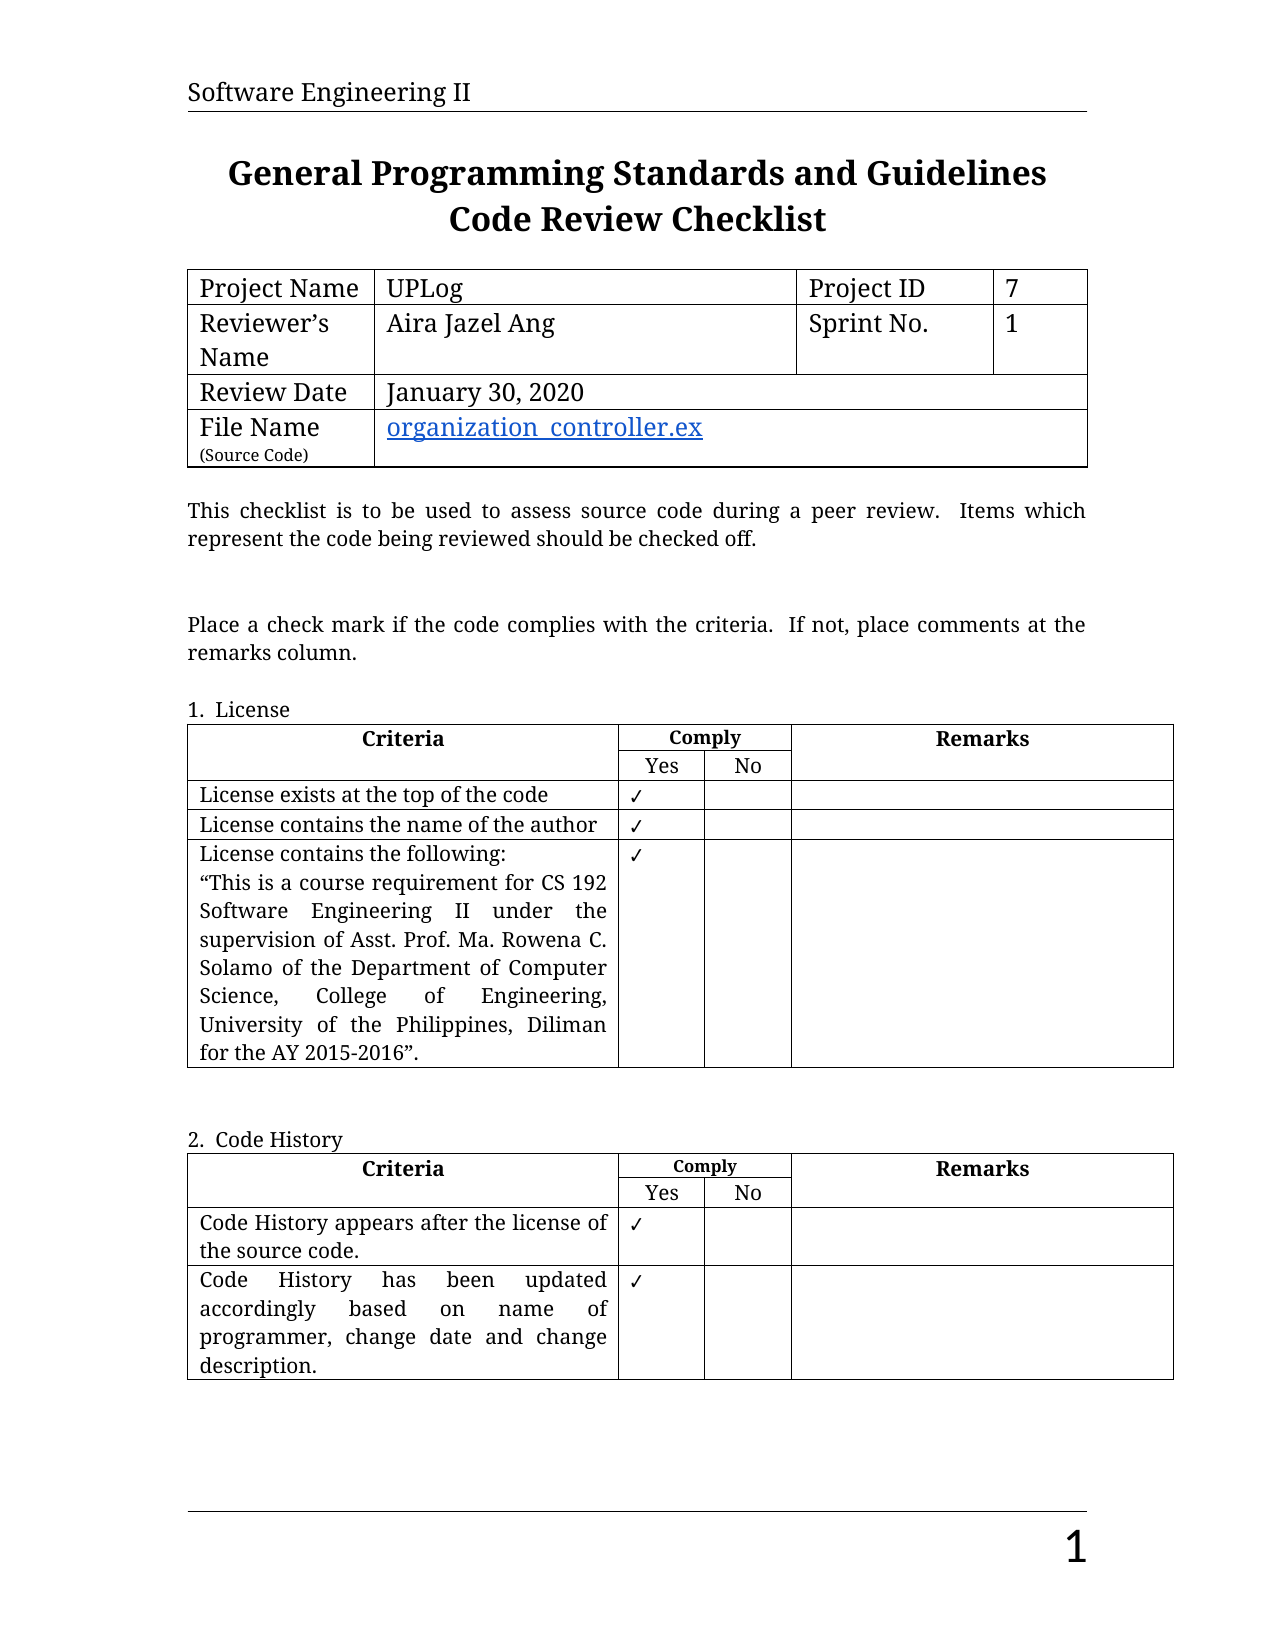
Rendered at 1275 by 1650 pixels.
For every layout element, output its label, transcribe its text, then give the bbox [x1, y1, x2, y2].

table_header UPLog [375, 270, 796, 304]
table_cell Code History appears after the license of the source code. [188, 1208, 618, 1264]
table_cell No [705, 751, 791, 779]
table_cell License contains the name of the author [188, 810, 618, 838]
table_cell ✔ [619, 1208, 704, 1264]
text Place a check mark if the code complies with the criteria. If not, place comments at the remarks column. [187, 610, 1087, 667]
table_header Criteria [188, 1154, 618, 1207]
table_cell ✔ [619, 810, 704, 838]
table_cell organization_controller.ex [375, 410, 1087, 466]
table_cell Reviewer’s Name [188, 305, 374, 373]
table_cell 1 [994, 305, 1087, 373]
table_cell ✔ [619, 1266, 704, 1379]
table_cell Yes [619, 751, 704, 779]
table_cell License exists at the top of the code [188, 781, 618, 809]
table_cell Review Date [188, 375, 374, 409]
table_cell [705, 1208, 791, 1264]
text 2. Code History [187, 1125, 1087, 1153]
table_cell [705, 840, 791, 1067]
table_cell [705, 1266, 791, 1379]
table_header Remarks [792, 725, 1173, 779]
table_cell Yes [619, 1178, 704, 1207]
table_cell [792, 840, 1173, 1067]
table_header Project ID [797, 270, 993, 304]
table_header Project Name [188, 270, 374, 304]
table_cell [705, 781, 791, 809]
table_cell Sprint No. [797, 305, 993, 373]
table_cell License contains the following: “This is a course requirement for CS 192 Software Engineering II under the supervision of Asst. Prof. Ma. Rowena C. Solamo of the Department of Computer Science, College of Engineering, University of the Philippines, Diliman for the AY 2015-2016”. [188, 840, 618, 1067]
table_header Remarks [792, 1154, 1173, 1207]
table_cell No [705, 1178, 791, 1207]
table_cell ✔ [619, 781, 704, 809]
text General Programming Standards and Guidelines Code Review Checklist [187, 150, 1087, 241]
text 1. License [187, 695, 1087, 723]
table_header 7 [994, 270, 1087, 304]
table_cell Code History has been updated accordingly based on name of programmer, change date and change description. [188, 1266, 618, 1379]
table_cell [792, 1266, 1173, 1379]
table_cell ✔ [619, 840, 704, 1067]
table_cell [792, 810, 1173, 838]
text This checklist is to be used to assess source code during a peer review. Items which represent the code being reviewed should be checked off. [187, 496, 1087, 553]
table_header Criteria [188, 725, 618, 779]
table_cell Aira Jazel Ang [375, 305, 796, 373]
table_cell [792, 1208, 1173, 1264]
table_cell January 30, 2020 [375, 375, 1087, 409]
table_cell [705, 810, 791, 838]
table_cell File Name (Source Code) [188, 410, 374, 466]
table_cell [792, 781, 1173, 809]
table_header Comply [619, 725, 791, 750]
table_header Comply [619, 1154, 791, 1177]
